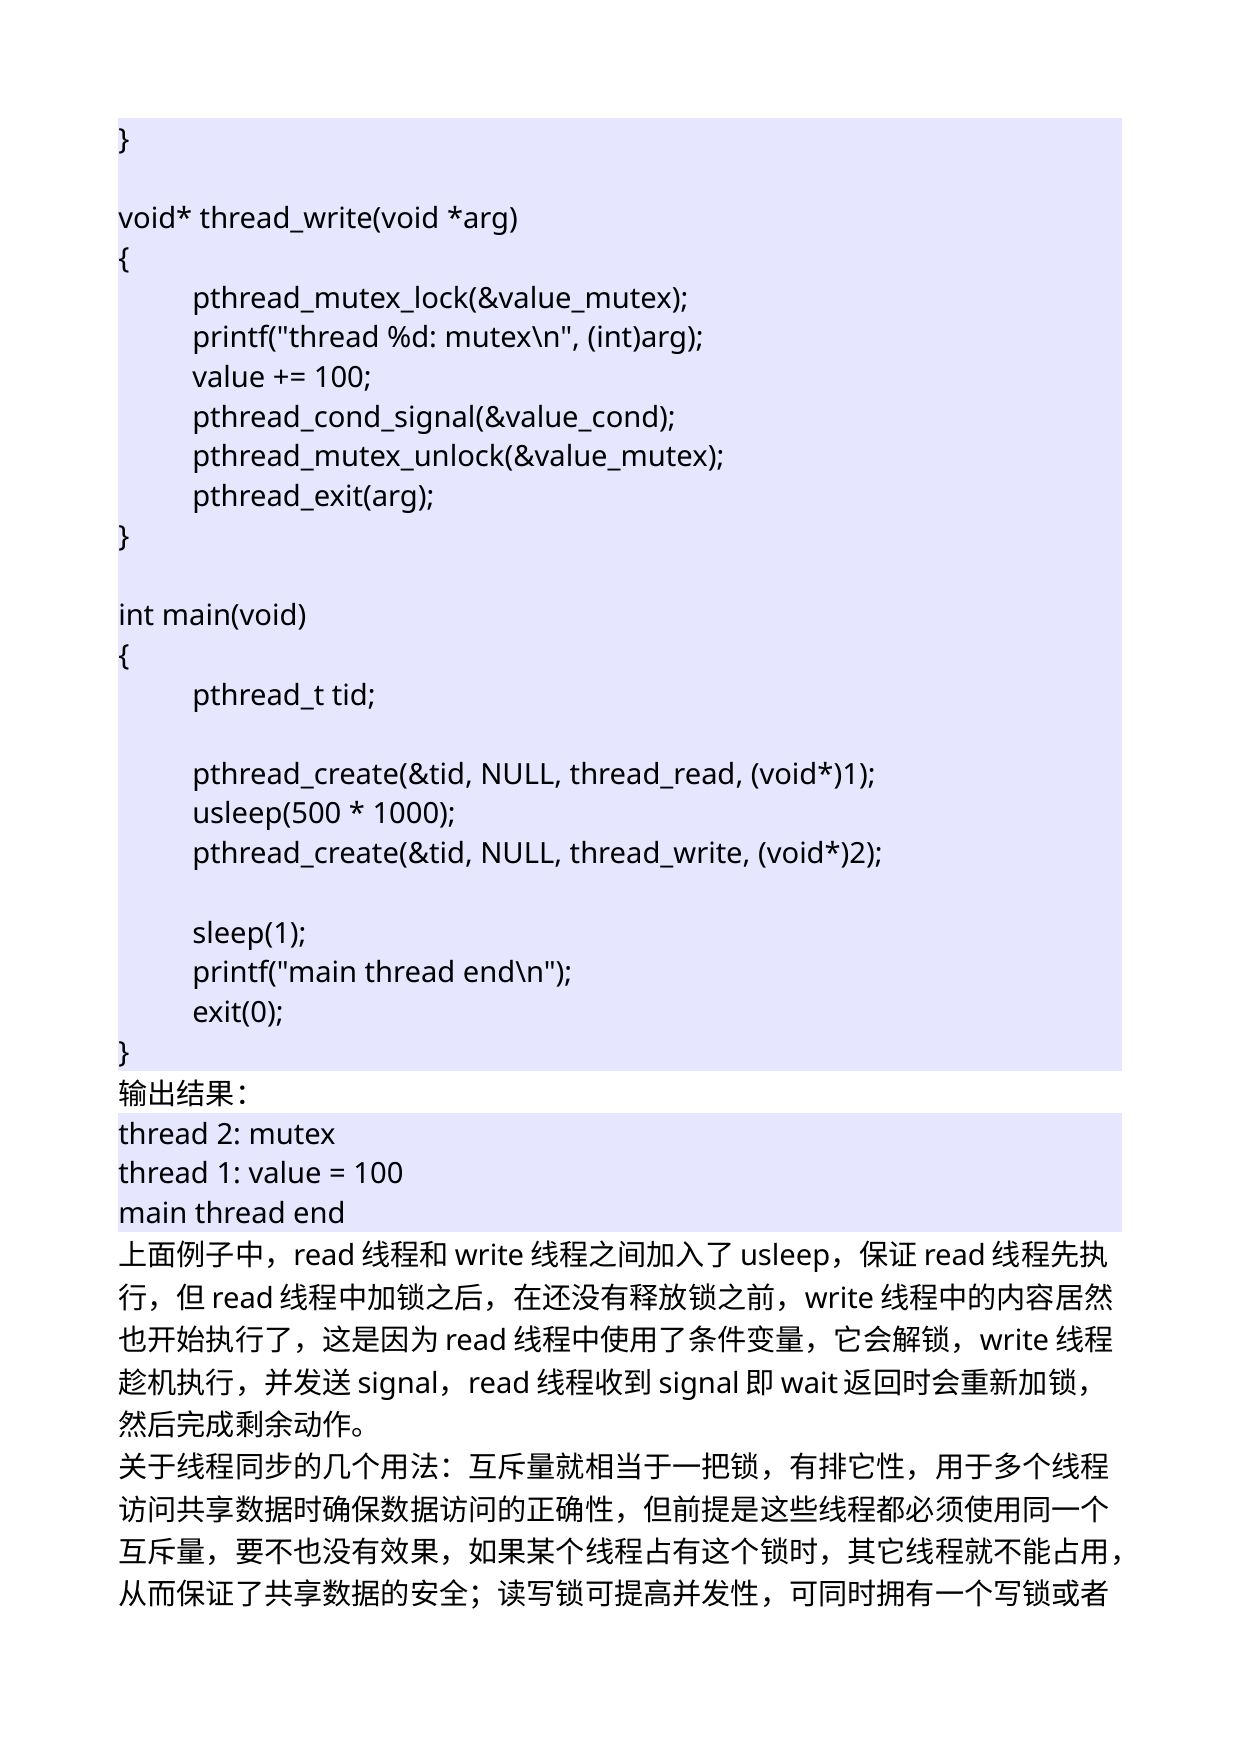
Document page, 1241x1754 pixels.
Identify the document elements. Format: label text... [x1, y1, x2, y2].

text value += 100; [118, 356, 1122, 396]
text thread 2: mutex [118, 1113, 1122, 1153]
text 关于线程同步的几个用法：互斥量就相当于一把锁，有排它性，用于多个线程访问共享数据时确保数据访问的正确性，但前提是这些线程都必须使用同一个互斥量，要不也没有效果，如果某个线程占有这个锁时，其它线程就不能占用，从而保证了共享数据的安全；读写锁可提高并发性，可同时拥有一个写锁或者多个读锁，当然系统也规定了读锁的上限；条件变量拉近了线程间的关系，但同时也要使用互斥量来保护条件变量。 [118, 1444, 1122, 1613]
text thread 1: value = 100 [118, 1153, 1122, 1192]
text pthread_create(&tid, NULL, thread_write, (void*)2); [118, 832, 1122, 872]
text } [118, 515, 1122, 555]
text 输出结果： [118, 1071, 1122, 1113]
text printf("main thread end\n"); [118, 952, 1122, 991]
text void* thread_write(void *arg) [118, 197, 1122, 237]
text pthread_mutex_unlock(&value_mutex); [118, 436, 1122, 475]
text { [118, 634, 1122, 674]
text pthread_exit(arg); [118, 475, 1122, 515]
text pthread_t tid; [118, 674, 1122, 713]
text printf("thread %d: mutex\n", (int)arg); [118, 317, 1122, 356]
text 上面例子中，read线程和write线程之间加入了usleep，保证read线程先执行，但read线程中加锁之后，在还没有释放锁之前，write线程中的内容居然也开始执行了，这是因为read线程中使用了条件变量，它会解锁，write线程趁机执行，并发送signal，read线程收到signal即wait返回时会重新加锁，然后完成剩余动作。 [118, 1232, 1122, 1444]
text pthread_mutex_lock(&value_mutex); [118, 277, 1122, 317]
text { [118, 237, 1122, 277]
text exit(0); [118, 991, 1122, 1031]
text pthread_cond_signal(&value_cond); [118, 396, 1122, 436]
text pthread_create(&tid, NULL, thread_read, (void*)1); [118, 753, 1122, 793]
text } [118, 1031, 1122, 1071]
text } [118, 118, 1122, 158]
text sleep(1); [118, 912, 1122, 952]
text main thread end [118, 1192, 1122, 1232]
text int main(void) [118, 594, 1122, 634]
text usleep(500 * 1000); [118, 793, 1122, 832]
